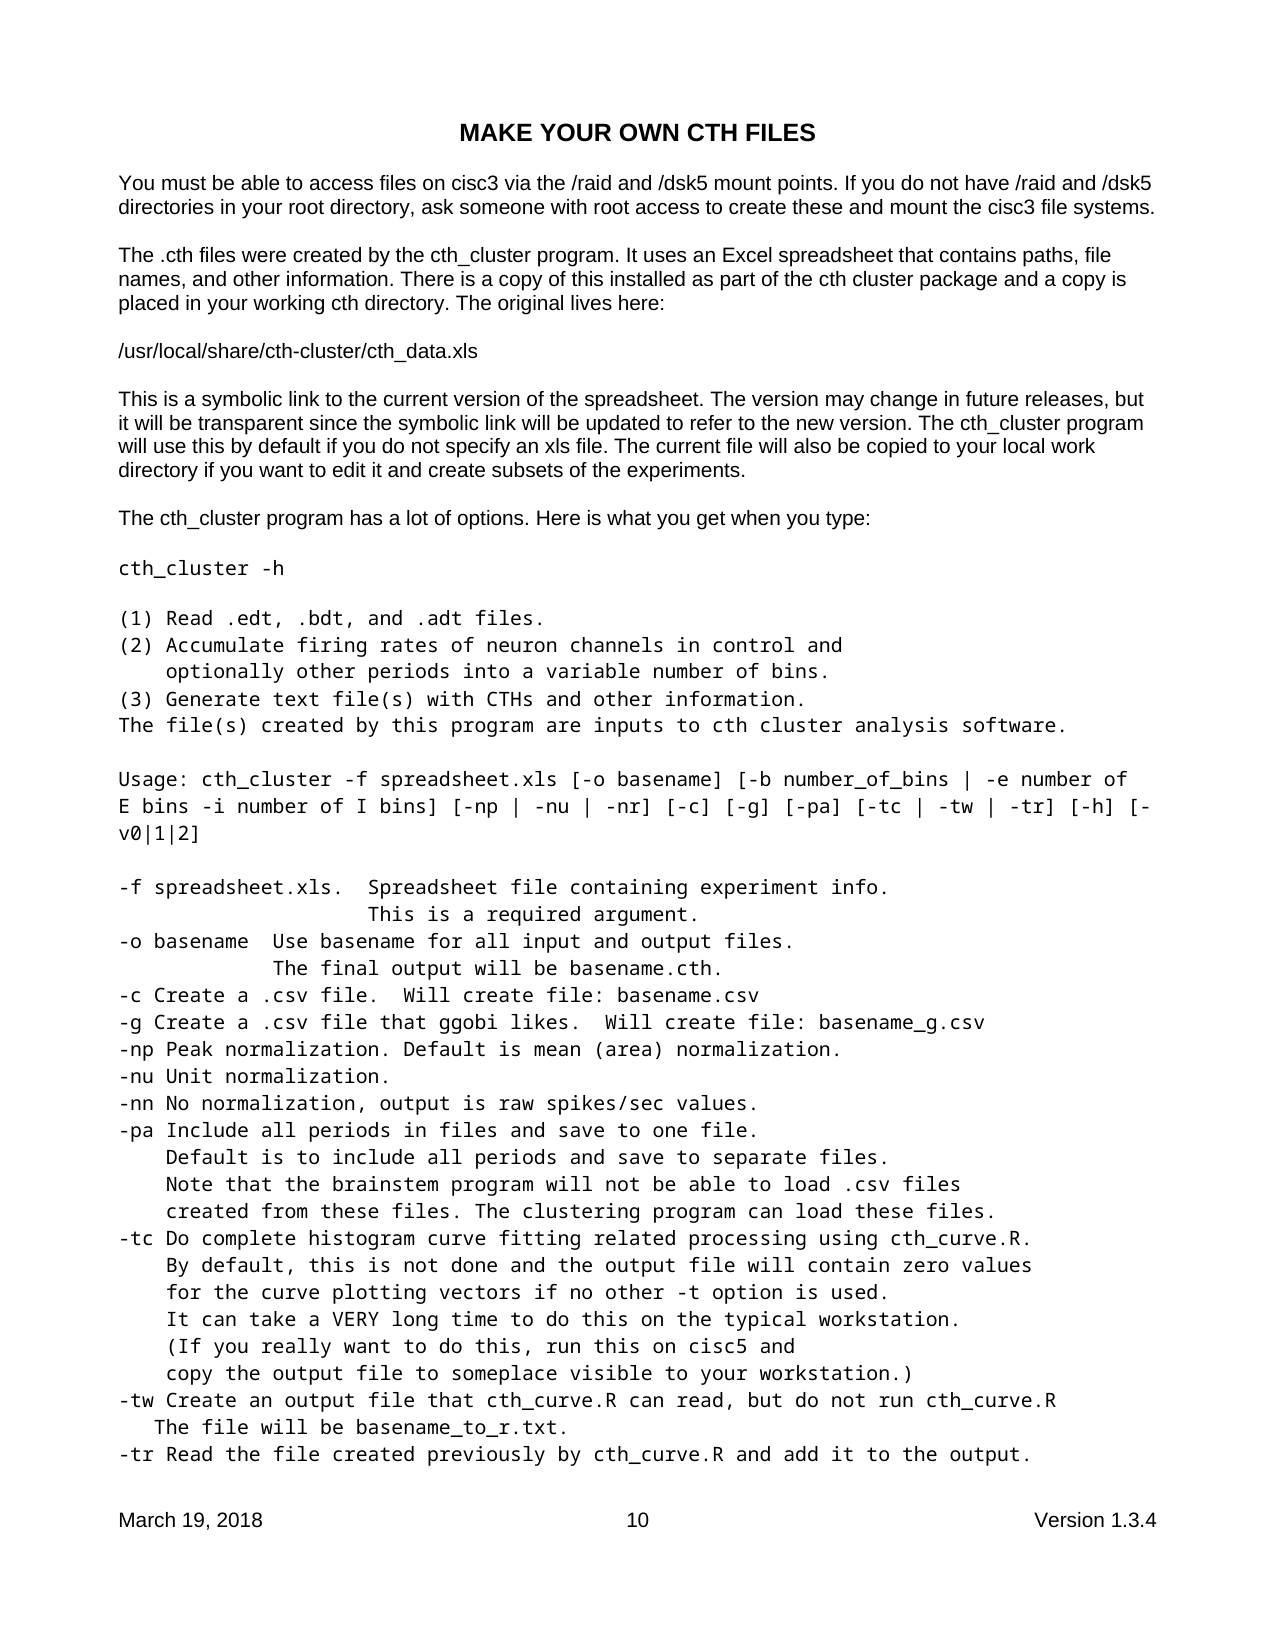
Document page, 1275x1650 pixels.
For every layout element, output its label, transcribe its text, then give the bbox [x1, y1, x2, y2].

text The .cth files were created by the cth_cluster program. It uses an Excel spreadsheet that contains paths, file names, and other information. There is a copy of this installed as part of the cth cluster package and a copy is placed in your working cth directory. The original lives here: [118, 243, 1157, 314]
text MAKE YOUR OWN CTH FILES [118, 118, 1157, 147]
text /usr/local/share/cth-cluster/cth_data.xls [118, 338, 1157, 362]
text (1) Read .edt, .bdt, and .adt files. (2) Accumulate firing rates of neuron channels in control and optionally other periods into a variable number of bins. (3) Generate text file(s) with CTHs and other information. The file(s) created by this program are inputs to cth cluster analysis software. Usage: cth_cluster -f spreadsheet.xls [-o basename] [-b number_of_bins | -e number of E bins -i number of I bins] [-np | -nu | -nr] [-c] [-g] [-pa] [-tc | -tw | -tr] [-h] [-v0|1|2] -f spreadsheet.xls. Spreadsheet file containing experiment info. [118, 604, 1157, 901]
text This is a symbolic link to the current version of the spreadsheet. The version may change in future releases, but it will be transparent since the symbolic link will be updated to refer to the new version. The cth_cluster program will use this by default if you do not specify an xls file. The current file will also be copied to your local work directory if you want to edit it and create subsets of the experiments. [118, 386, 1157, 482]
text cth_cluster -h [118, 554, 1157, 581]
text The cth_cluster program has a lot of options. Here is what you get when you type: [118, 506, 1157, 530]
text This is a required argument. -o basename Use basename for all input and output files. The final output will be basename.cth. -c Create a .csv file. Will create file: basename.csv -g Create a .csv file that ggobi likes. Will create file: basename_g.csv -np Peak normalization. Default is mean (area) normalization. -nu Unit normalization. -nn No normalization, output is raw spikes/sec values. -pa Include all periods in files and save to one file. Default is to include all periods and save to separate files. Note that the brainstem program will not be able to load .csv files created from these files. The clustering program can load these files. -tc Do complete histogram curve fitting related processing using cth_curve.R. By default, this is not done and the output file will contain zero values for the curve plotting vectors if no other -t option is used. It can take a VERY long time to do this on the typical workstation. (If you really want to do this, run this on cisc5 and copy the output file to someplace visible to your workstation.) -tw Create an output file that cth_curve.R can read, but do not run cth_curve.R The file will be basename_to_r.txt. -tr Read the file created previously by cth_curve.R and add it to the output. [118, 901, 1157, 1467]
text You must be able to access files on cisc3 via the /raid and /dsk5 mount points. If you do not have /raid and /dsk5 directories in your root directory, ask someone with root access to create these and mount the cisc3 file systems. [118, 171, 1157, 219]
